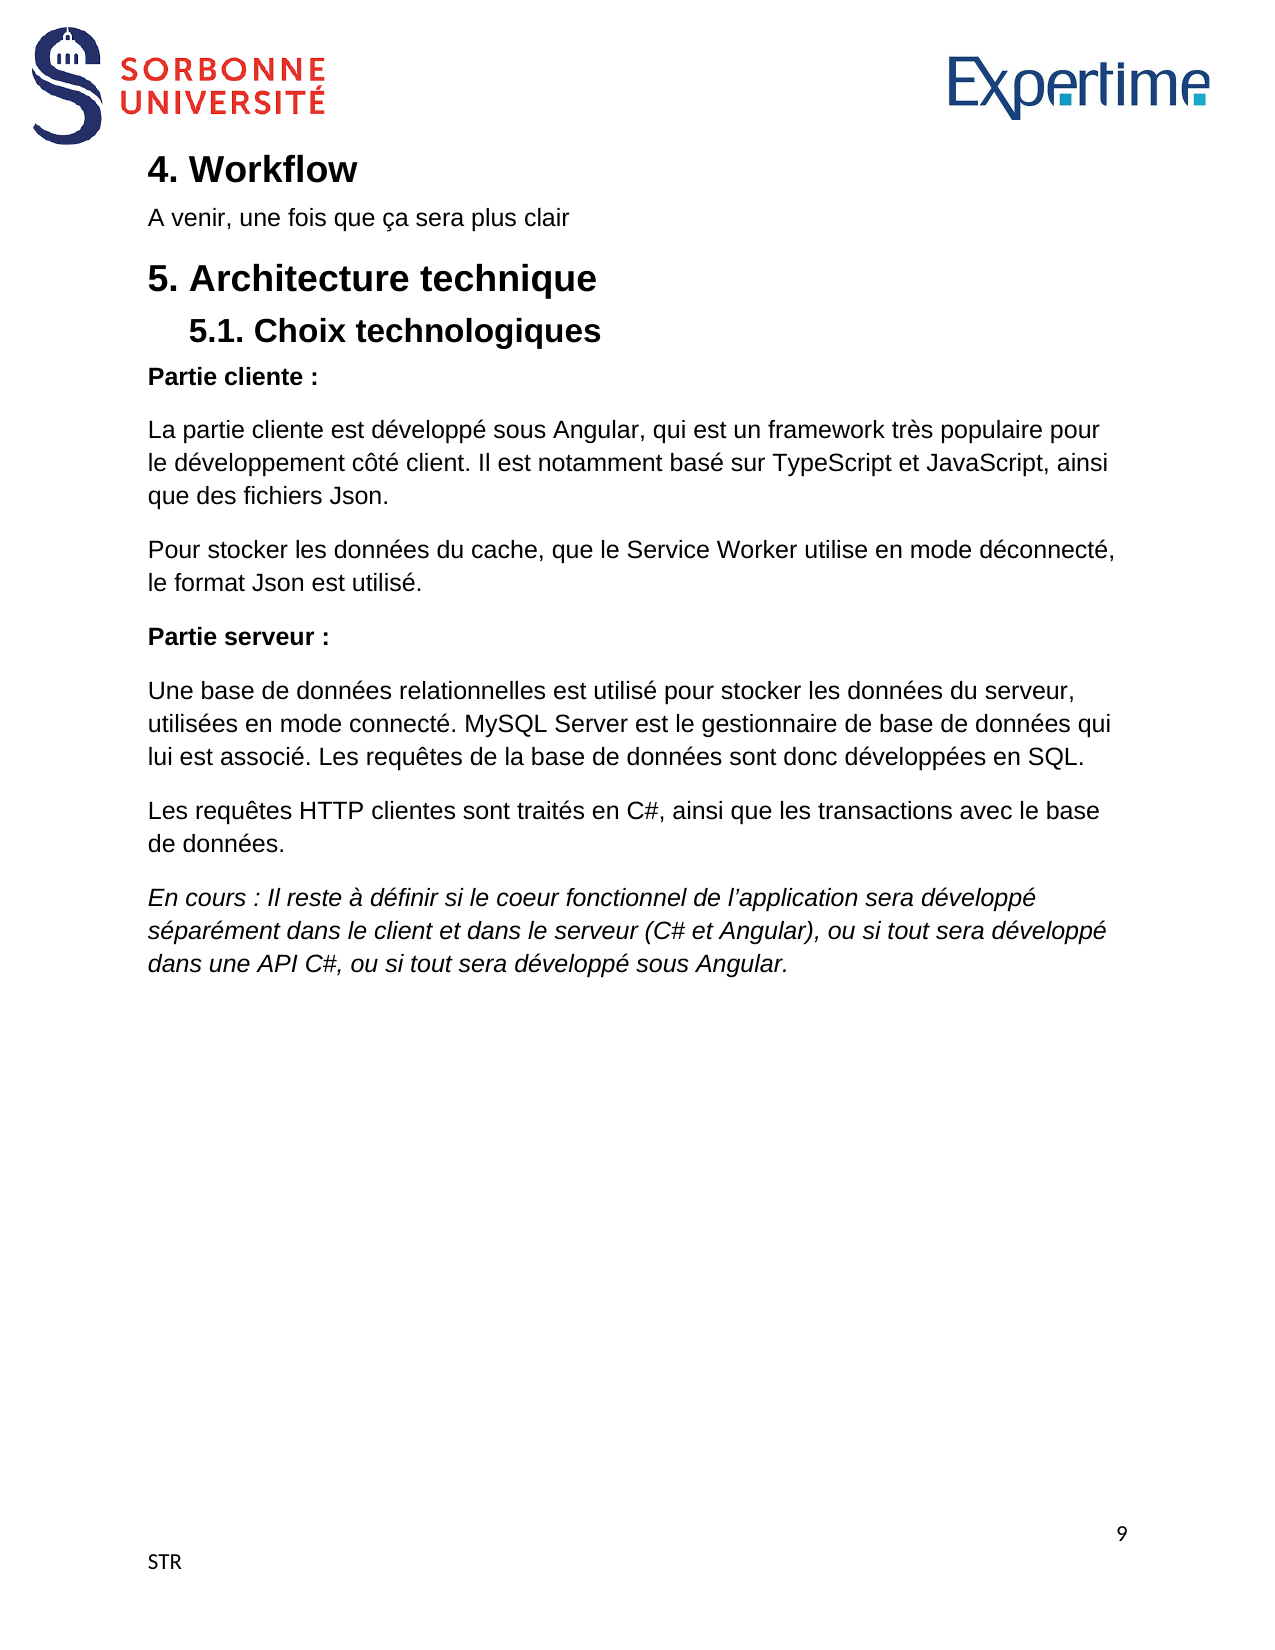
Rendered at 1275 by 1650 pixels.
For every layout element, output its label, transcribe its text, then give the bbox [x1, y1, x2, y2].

picture [31, 26, 325, 145]
subtitle Choix technologiques [189, 311, 1127, 350]
text Une base de données relationnelles est utilisé pour stocker les données du serveur, utilisées en mode connecté. MySQL Server est le gestionnaire de base de données qui lui est associé. Les requêtes de la base de données sont donc développées en SQL. [148, 676, 1127, 771]
text La partie cliente est développé sous Angular, qui est un framework très populaire pour le développement côté client. Il est notamment basé sur TypeScript et JavaScript, ainsi que des fichiers Json. [148, 415, 1127, 510]
text En cours : Il reste à définir si le coeur fonctionnel de l’application sera développé séparément dans le client et dans le serveur (C# et Angular), ou si tout sera développé dans une API C#, ou si tout sera développé sous Angular. [148, 883, 1127, 977]
text Pour stocker les données du cache, que le Service Worker utilise en mode déconnecté, le format Json est utilisé. [148, 535, 1127, 597]
subtitle Architecture technique [147, 256, 1127, 299]
text Les requêtes HTTP clientes sont traités en C#, ainsi que les transactions avec le base de données. [148, 796, 1127, 858]
text A venir, une fois que ça sera plus clair [148, 202, 1127, 231]
subtitle Workflow [147, 148, 1127, 191]
text Partie serveur : [148, 622, 1127, 651]
text Partie cliente : [148, 361, 1127, 390]
picture [945, 52, 1210, 120]
